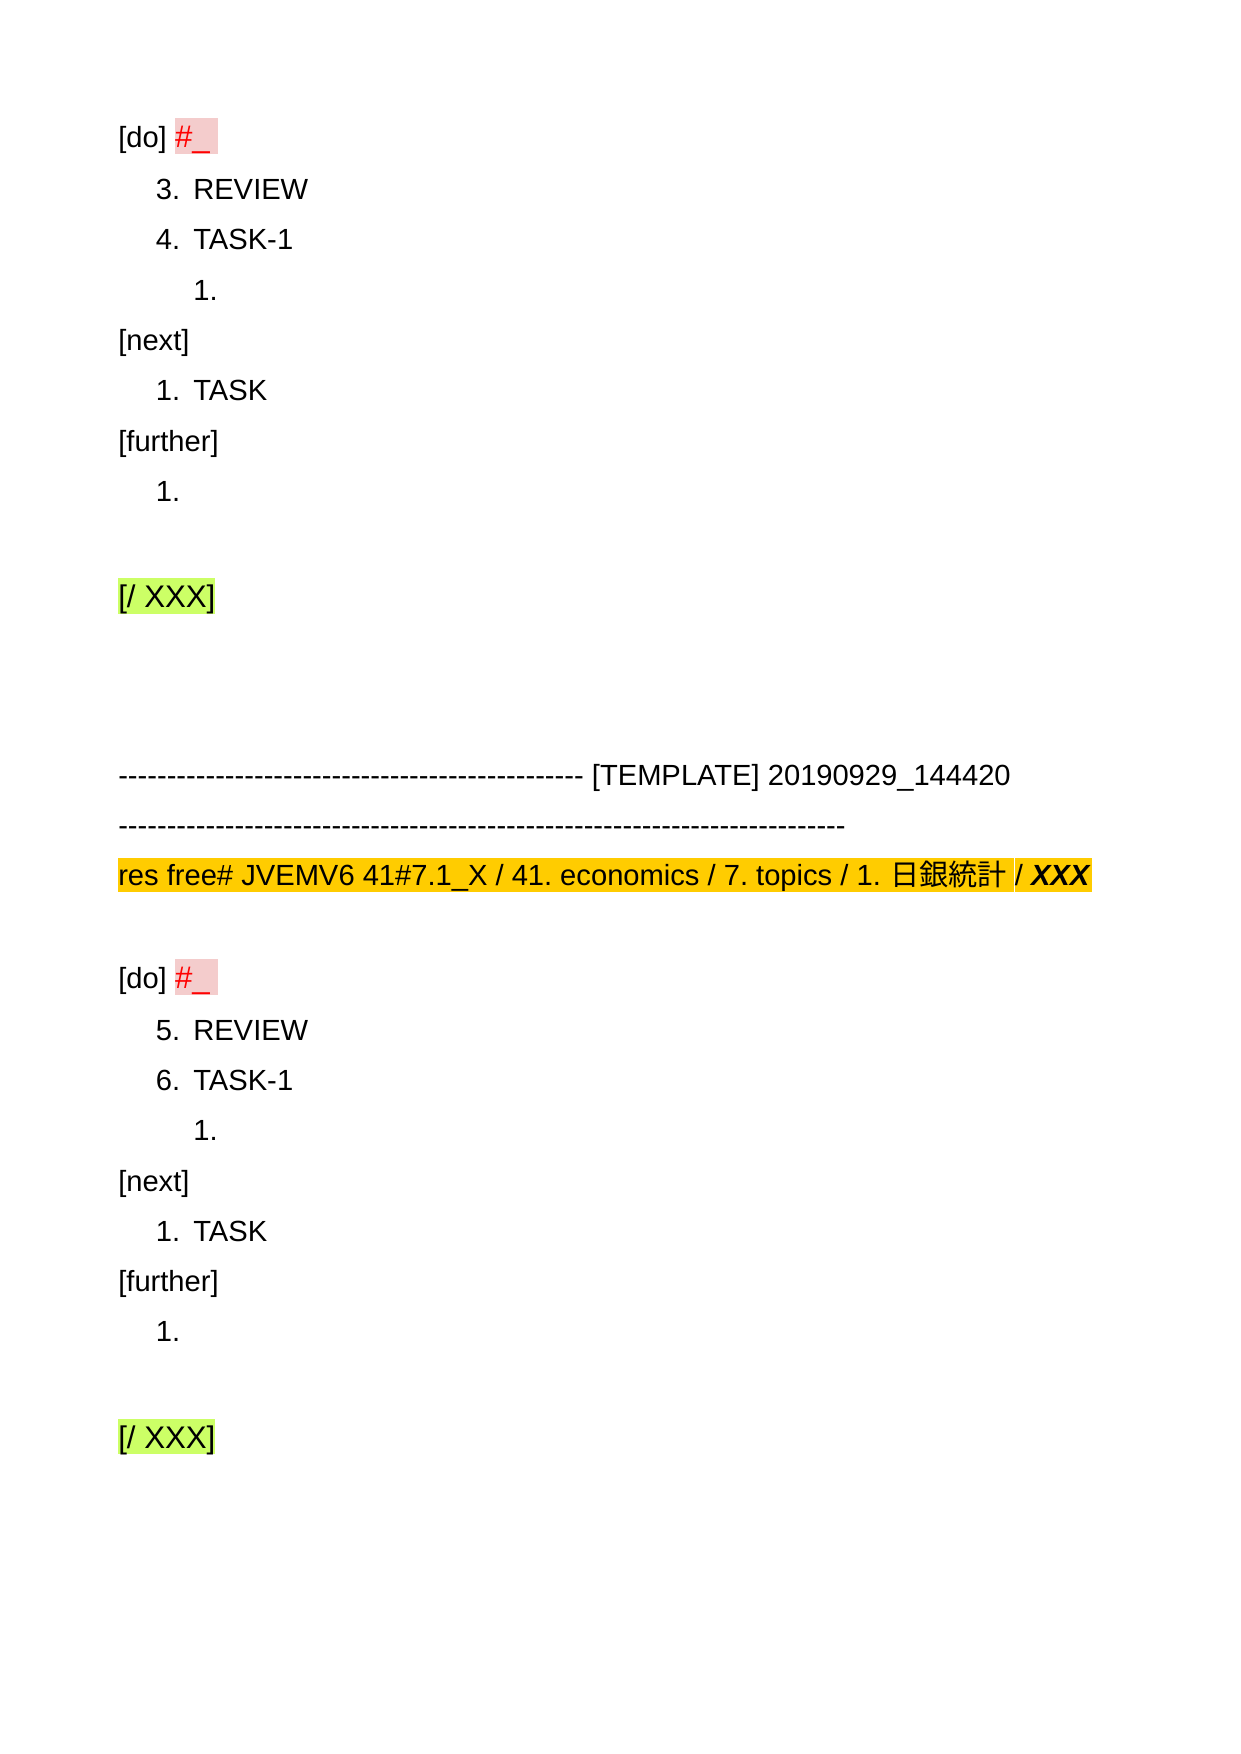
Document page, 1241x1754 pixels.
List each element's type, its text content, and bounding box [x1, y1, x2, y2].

text [further] [118, 1264, 1122, 1298]
list TASK-1 [156, 1063, 1122, 1096]
text ------------------------------------------------ [TEMPLATE] 20190929_144420 [118, 757, 1122, 791]
list TASK-1 [156, 222, 1122, 256]
list REVIEW [156, 172, 1122, 206]
text --------------------------------------------------------------------------- [118, 808, 1122, 841]
list TASK [156, 373, 1122, 407]
text [further] [118, 423, 1122, 457]
list TASK [156, 1214, 1122, 1247]
text [next] [118, 1163, 1122, 1197]
text [/ XXX] [118, 524, 1122, 614]
text [do] #_ [118, 118, 1122, 154]
text [/ XXX] [118, 1365, 1122, 1454]
text [next] [118, 323, 1122, 356]
list REVIEW [156, 1013, 1122, 1046]
text [do] #_ [118, 959, 1122, 995]
text res free# JVEMV6 41#7.1_X / 41. economics / 7. topics / 1. 日銀統計 / XXX [118, 858, 1122, 892]
